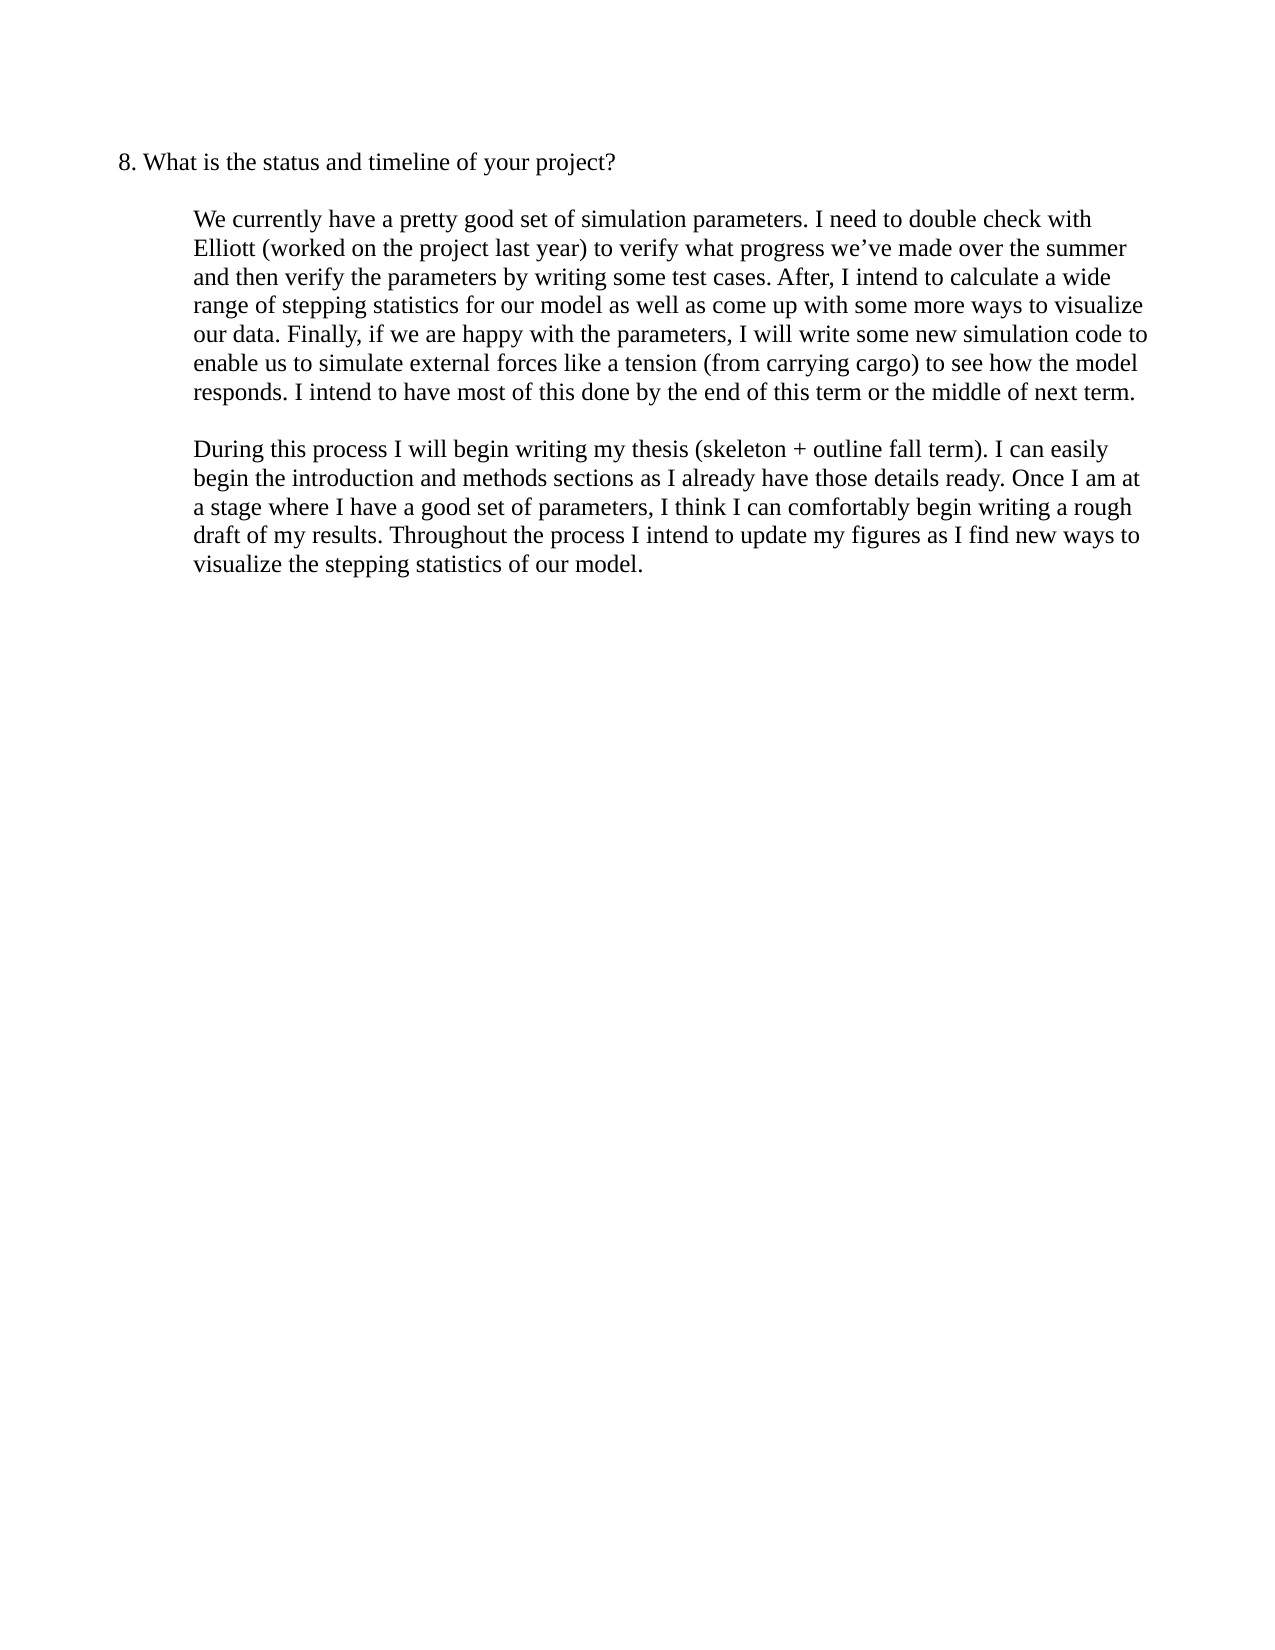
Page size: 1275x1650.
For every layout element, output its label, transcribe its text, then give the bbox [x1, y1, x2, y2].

text During this process I will begin writing my thesis (skeleton + outline fall term). I can easily begin the introduction and methods sections as I already have those details ready. Once I am at a stage where I have a good set of parameters, I think I can comfortably begin writing a rough draft of my results. Throughout the process I intend to update my figures as I find new ways to visualize the stepping statistics of our model. [193, 434, 1157, 578]
text 8. What is the status and timeline of your project? [118, 147, 1157, 176]
text We currently have a pretty good set of simulation parameters. I need to double check with Elliott (worked on the project last year) to verify what progress we’ve made over the summer and then verify the parameters by writing some test cases. After, I intend to calculate a wide range of stepping statistics for our model as well as come up with some more ways to visualize our data. Finally, if we are happy with the parameters, I will write some new simulation code to enable us to simulate external forces like a tension (from carrying cargo) to see how the model responds. I intend to have most of this done by the end of this term or the middle of next term. [193, 204, 1157, 406]
